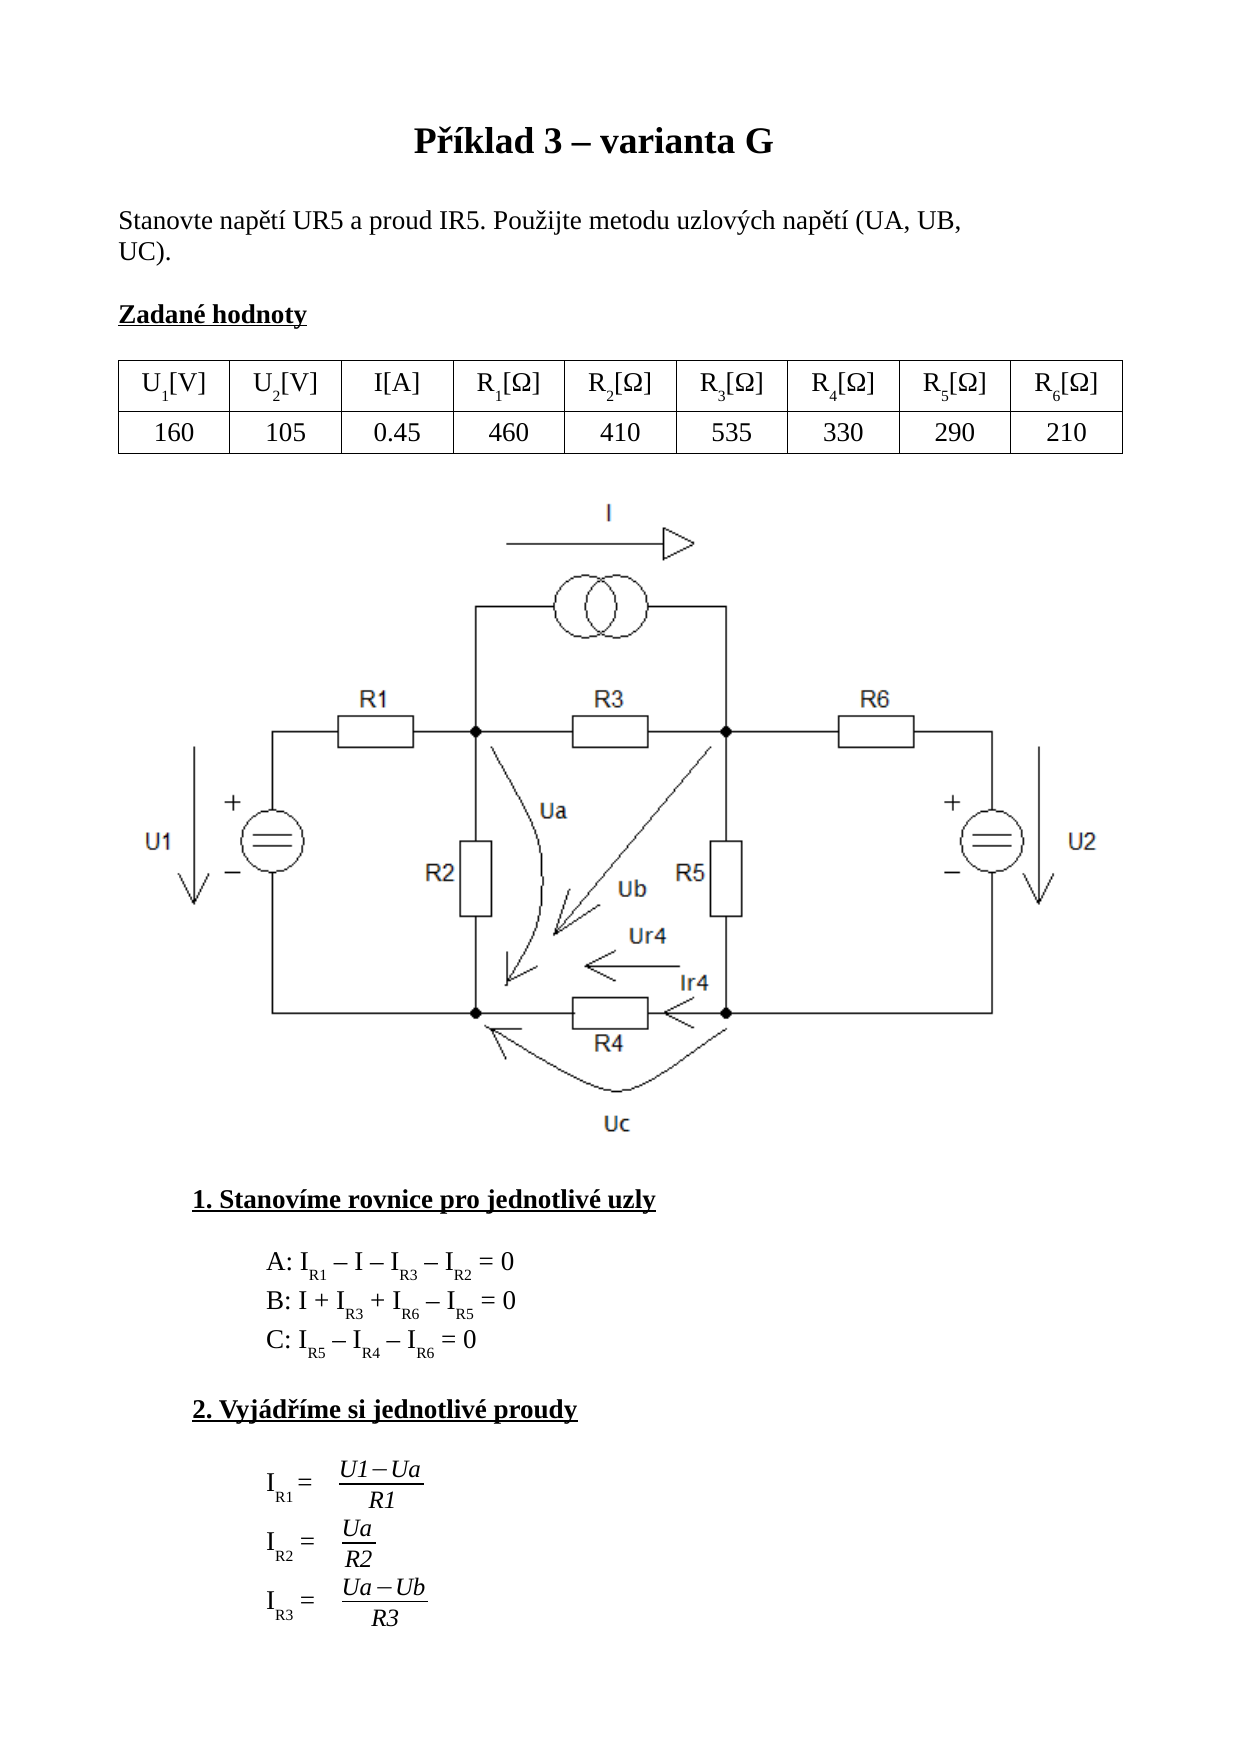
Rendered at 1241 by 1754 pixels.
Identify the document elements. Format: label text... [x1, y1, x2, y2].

text B: I + IR3 + IR6 – IR5 = 0 [118, 1284, 1122, 1323]
table_header U2[V] [230, 361, 341, 411]
text IR2 = [118, 1514, 1122, 1573]
table_cell 410 [565, 412, 676, 453]
table_header R4[Ω] [788, 361, 899, 411]
text 2. Vyjádříme si jednotlivé proudy [118, 1393, 1122, 1424]
text Zadané hodnoty [118, 298, 1122, 329]
table_header R2[Ω] [565, 361, 676, 411]
table_cell 535 [677, 412, 787, 453]
table_header R1[Ω] [454, 361, 564, 411]
text IR1 = [118, 1455, 1122, 1514]
table_header R3[Ω] [677, 361, 787, 411]
picture [128, 484, 1112, 1152]
table_cell 290 [900, 412, 1010, 453]
table_cell 105 [230, 412, 341, 453]
table_header I[A] [342, 361, 453, 411]
text Příklad 3 – varianta G [118, 118, 1122, 161]
table_cell 460 [454, 412, 564, 453]
text C: IR5 – IR4 – IR6 = 0 [118, 1323, 1122, 1362]
text IR3 = [118, 1573, 1122, 1632]
text 1. Stanovíme rovnice pro jednotlivé uzly [118, 1183, 1122, 1214]
text UC). [118, 236, 1122, 267]
table_cell 0,45 [342, 412, 453, 453]
text A: IR1 – I – IR3 – IR2 = 0 [118, 1245, 1122, 1284]
table_header U1[V] [119, 361, 229, 411]
table_cell 160 [119, 412, 229, 453]
text Stanovte napětí UR5 a proud IR5. Použijte metodu uzlových napětí (UA, UB, [118, 204, 1122, 236]
table_cell 330 [788, 412, 899, 453]
table_header R5[Ω] [900, 361, 1010, 411]
table_header R6[Ω] [1011, 361, 1122, 411]
table_cell 210 [1011, 412, 1122, 453]
